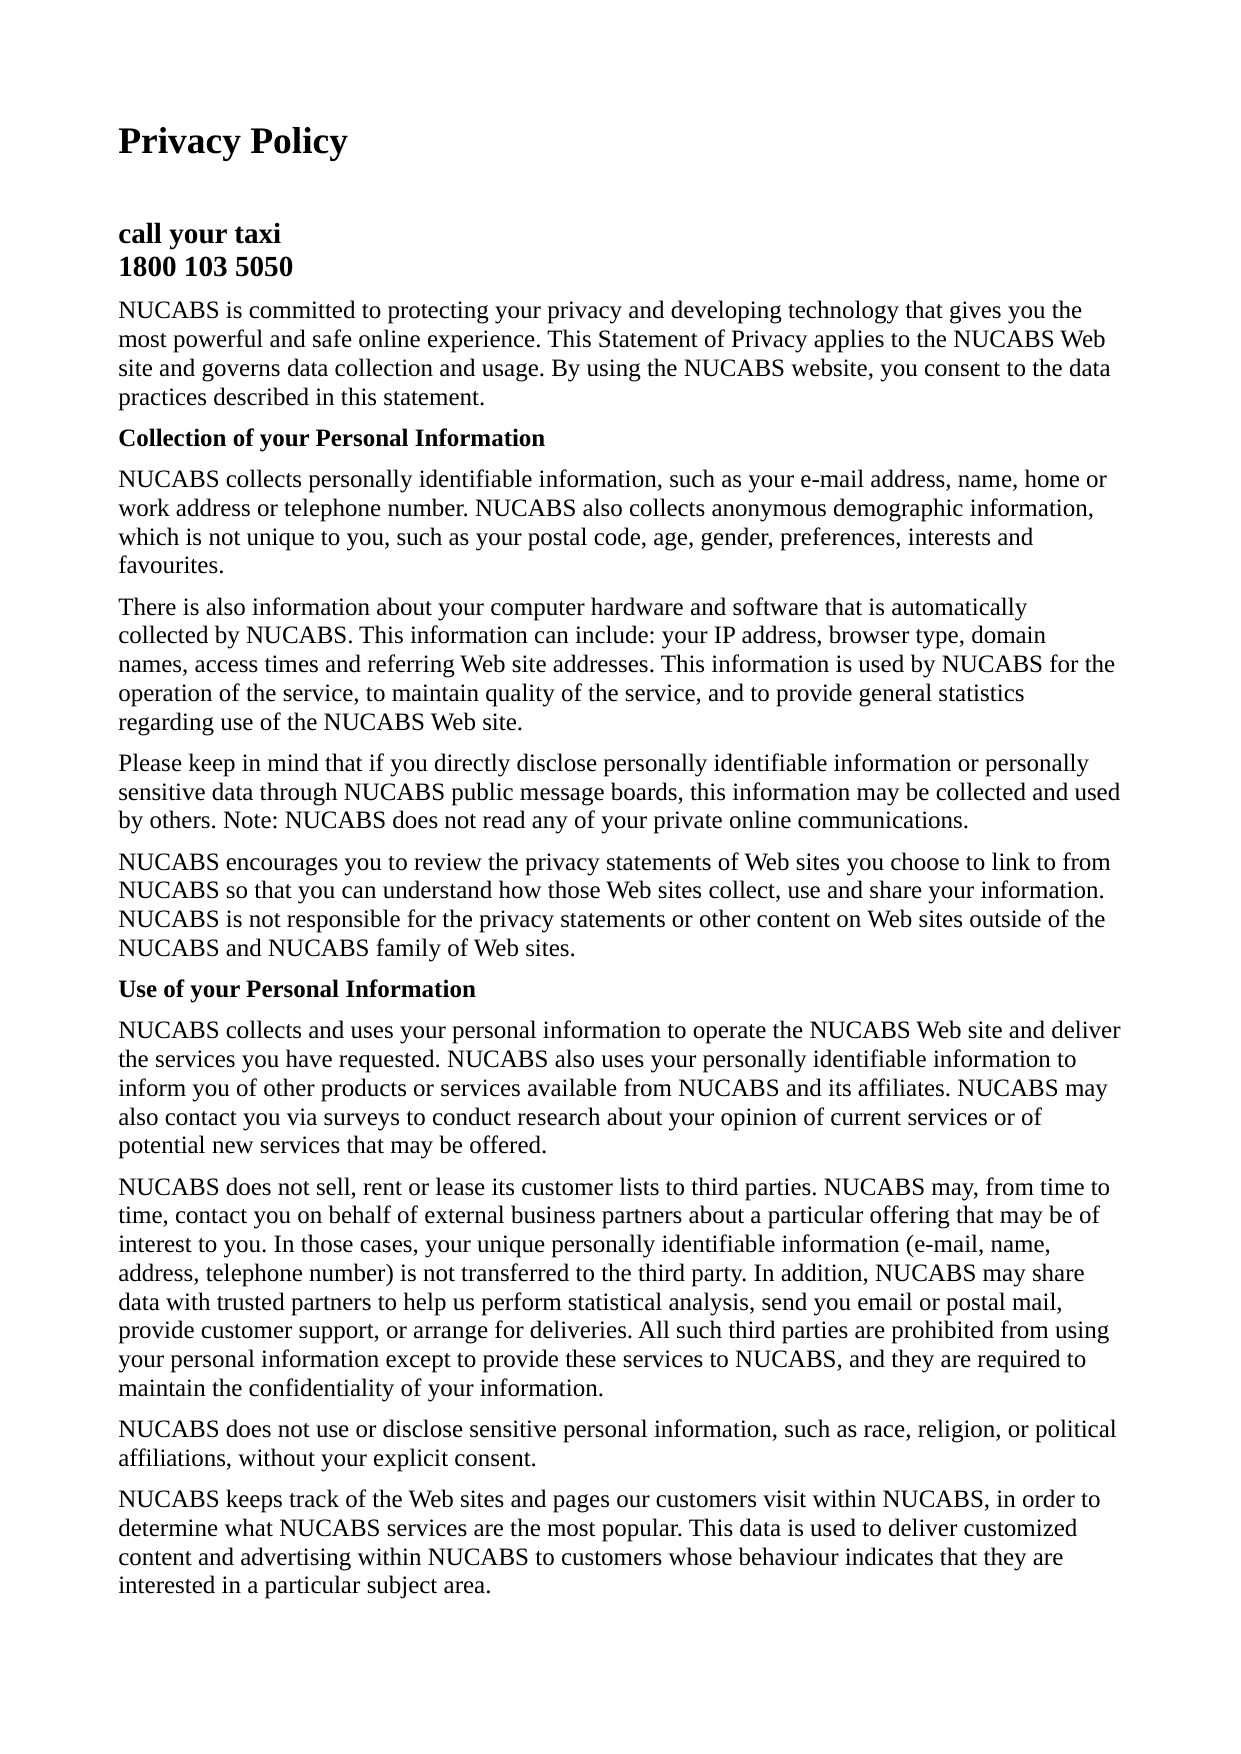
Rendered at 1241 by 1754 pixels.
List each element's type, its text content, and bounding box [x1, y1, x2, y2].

subtitle Privacy Policy [118, 118, 1122, 161]
text NUCABS does not sell, rent or lease its customer lists to third parties. NUCABS may, from time to time, contact you on behalf of external business partners about a particular offering that may be of interest to you. In those cases, your unique personally identifiable information (e-mail, name, address, telephone number) is not transferred to the third party. In addition, NUCABS may share data with trusted partners to help us perform statistical analysis, send you email or postal mail, provide customer support, or arrange for deliveries. All such third parties are prohibited from using your personal information except to provide these services to NUCABS, and they are required to maintain the confidentiality of your information. [118, 1172, 1122, 1402]
text NUCABS does not use or disclose sensitive personal information, such as race, religion, or political affiliations, without your explicit consent. [118, 1414, 1122, 1472]
text NUCABS encourages you to review the privacy statements of Web sites you choose to link to from NUCABS so that you can understand how those Web sites collect, use and share your information. NUCABS is not responsible for the privacy statements or other content on Web sites outside of the NUCABS and NUCABS family of Web sites. [118, 847, 1122, 962]
text Collection of your Personal Information [118, 423, 1122, 452]
text Please keep in mind that if you directly disclose personally identifiable information or personally sensitive data through NUCABS public message boards, this information may be collected and used by others. Note: NUCABS does not read any of your private online communications. [118, 748, 1122, 834]
text NUCABS collects and uses your personal information to operate the NUCABS Web site and deliver the services you have requested. NUCABS also uses your personally identifiable information to inform you of other products or services available from NUCABS and its affiliates. NUCABS may also contact you via surveys to conduct research about your opinion of current services or of potential new services that may be offered. [118, 1015, 1122, 1159]
text NUCABS collects personally identifiable information, such as your e-mail address, name, home or work address or telephone number. NUCABS also collects anonymous demographic information, which is not unique to you, such as your postal code, age, gender, preferences, interests and favourites. [118, 464, 1122, 579]
text NUCABS is committed to protecting your privacy and developing technology that gives you the most powerful and safe online experience. This Statement of Privacy applies to the NUCABS Web site and governs data collection and usage. By using the NUCABS website, you consent to the data practices described in this statement. [118, 295, 1122, 410]
text Use of your Personal Information [118, 974, 1122, 1003]
subtitle call your taxi 1800 103 5050 [118, 216, 1122, 283]
text NUCABS keeps track of the Web sites and pages our customers visit within NUCABS, in order to determine what NUCABS services are the most popular. This data is used to deliver customized content and advertising within NUCABS to customers whose behaviour indicates that they are interested in a particular subject area. [118, 1484, 1122, 1599]
text There is also information about your computer hardware and software that is automatically collected by NUCABS. This information can include: your IP address, browser type, domain names, access times and referring Web site addresses. This information is used by NUCABS for the operation of the service, to maintain quality of the service, and to provide general statistics regarding use of the NUCABS Web site. [118, 592, 1122, 735]
